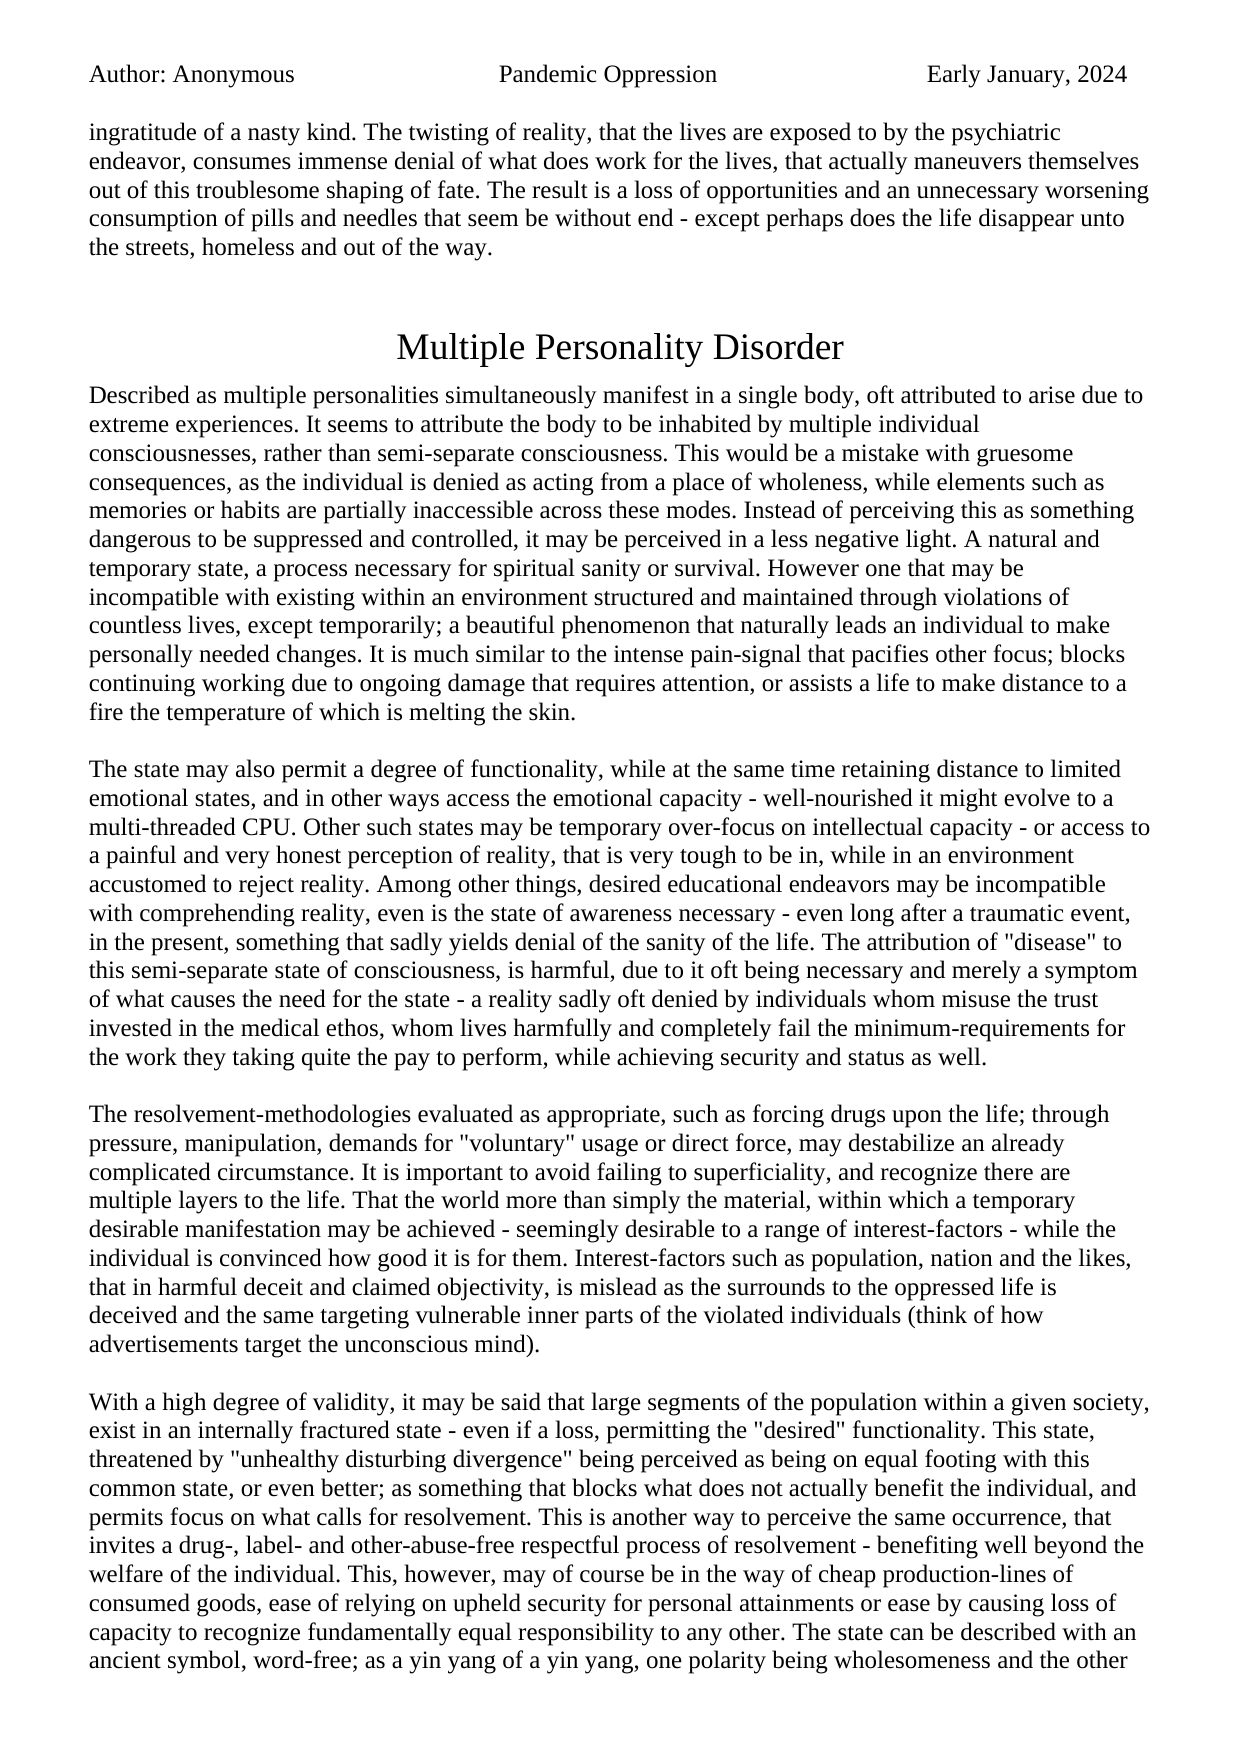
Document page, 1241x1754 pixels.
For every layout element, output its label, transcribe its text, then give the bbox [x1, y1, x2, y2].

text Described as multiple personalities simultaneously manifest in a single body, oft attributed to arise due to extreme experiences. It seems to attribute the body to be inhabited by multiple individual consciousnesses, rather than semi-separate consciousness. This would be a mistake with gruesome consequences, as the individual is denied as acting from a place of wholeness, while elements such as memories or habits are partially inaccessible across these modes. Instead of perceiving this as something dangerous to be suppressed and controlled, it may be perceived in a less negative light. A natural and temporary state, a process necessary for spiritual sanity or survival. However one that may be incompatible with existing within an environment structured and maintained through violations of countless lives, except temporarily; a beautiful phenomenon that naturally leads an individual to make personally needed changes. It is much similar to the intense pain-signal that pacifies other focus; blocks continuing working due to ongoing damage that requires attention, or assists a life to make distance to a fire the temperature of which is melting the skin. [88, 380, 1152, 725]
text - ingratitude of a nasty kind. The twisting of reality, that the lives are exposed to by the psychiatric endeavor, consumes immense denial of what does work for the lives, that actually maneuvers themselves out of this troublesome shaping of fate. The result is a loss of opportunities and an unnecessary worsening consumption of pills and needles that seem be without end - except perhaps does the life disappear unto the streets, homeless and out of the way. [88, 117, 1152, 261]
text The state may also permit a degree of functionality, while at the same time retaining distance to limited emotional states, and in other ways access the emotional capacity - well-nourished it might evolve to a multi-threaded CPU. Other such states may be temporary over-focus on intellectual capacity - or access to a painful and very honest perception of reality, that is very tough to be in, while in an environment accustomed to reject reality. Among other things, desired educational endeavors may be incompatible with comprehending reality, even is the state of awareness necessary - even long after a traumatic event, in the present, something that sadly yields denial of the sanity of the life. The attribution of "disease" to this semi-separate state of consciousness, is harmful, due to it oft being necessary and merely a symptom of what causes the need for the state - a reality sadly oft denied by individuals whom misuse the trust invested in the medical ethos, whom lives harmfully and completely fail the minimum-requirements for the work they taking quite the pay to perform, while achieving security and status as well. [88, 754, 1152, 1070]
subtitle Multiple Personality Disorder [88, 325, 1152, 368]
text The resolvement-methodologies evaluated as appropriate, such as forcing drugs upon the life; through pressure, manipulation, demands for "voluntary" usage or direct force, may destabilize an already complicated circumstance. It is important to avoid failing to superficiality, and recognize there are multiple layers to the life. That the world more than simply the material, within which a temporary desirable manifestation may be achieved - seemingly desirable to a range of interest-factors - while the individual is convinced how good it is for them. Interest-factors such as population, nation and the likes, that in harmful deceit and claimed objectivity, is mislead as the surrounds to the oppressed life is deceived and the same targeting vulnerable inner parts of the violated individuals (think of how advertisements target the unconscious mind). [88, 1099, 1152, 1358]
text With a high degree of validity, it may be said that large segments of the population within a given society, exist in an internally fractured state - even if a loss, permitting the "desired" functionality. This state, threatened by "unhealthy disturbing divergence" being perceived as being on equal footing with this common state, or even better; as something that blocks what does not actually benefit the individual, and permits focus on what calls for resolvement. This is another way to perceive the same occurrence, that invites a drug-, label- and other-abuse-free respectful process of resolvement - benefiting well beyond the welfare of the individual. This, however, may of course be in the way of cheap production-lines of consumed goods, ease of relying on upheld security for personal attainments or ease by causing loss of capacity to recognize fundamentally equal responsibility to any other. The state can be described with an ancient symbol, word-free; as a yin yang of a yin yang, one polarity being wholesomeness and the other [88, 1387, 1152, 1674]
